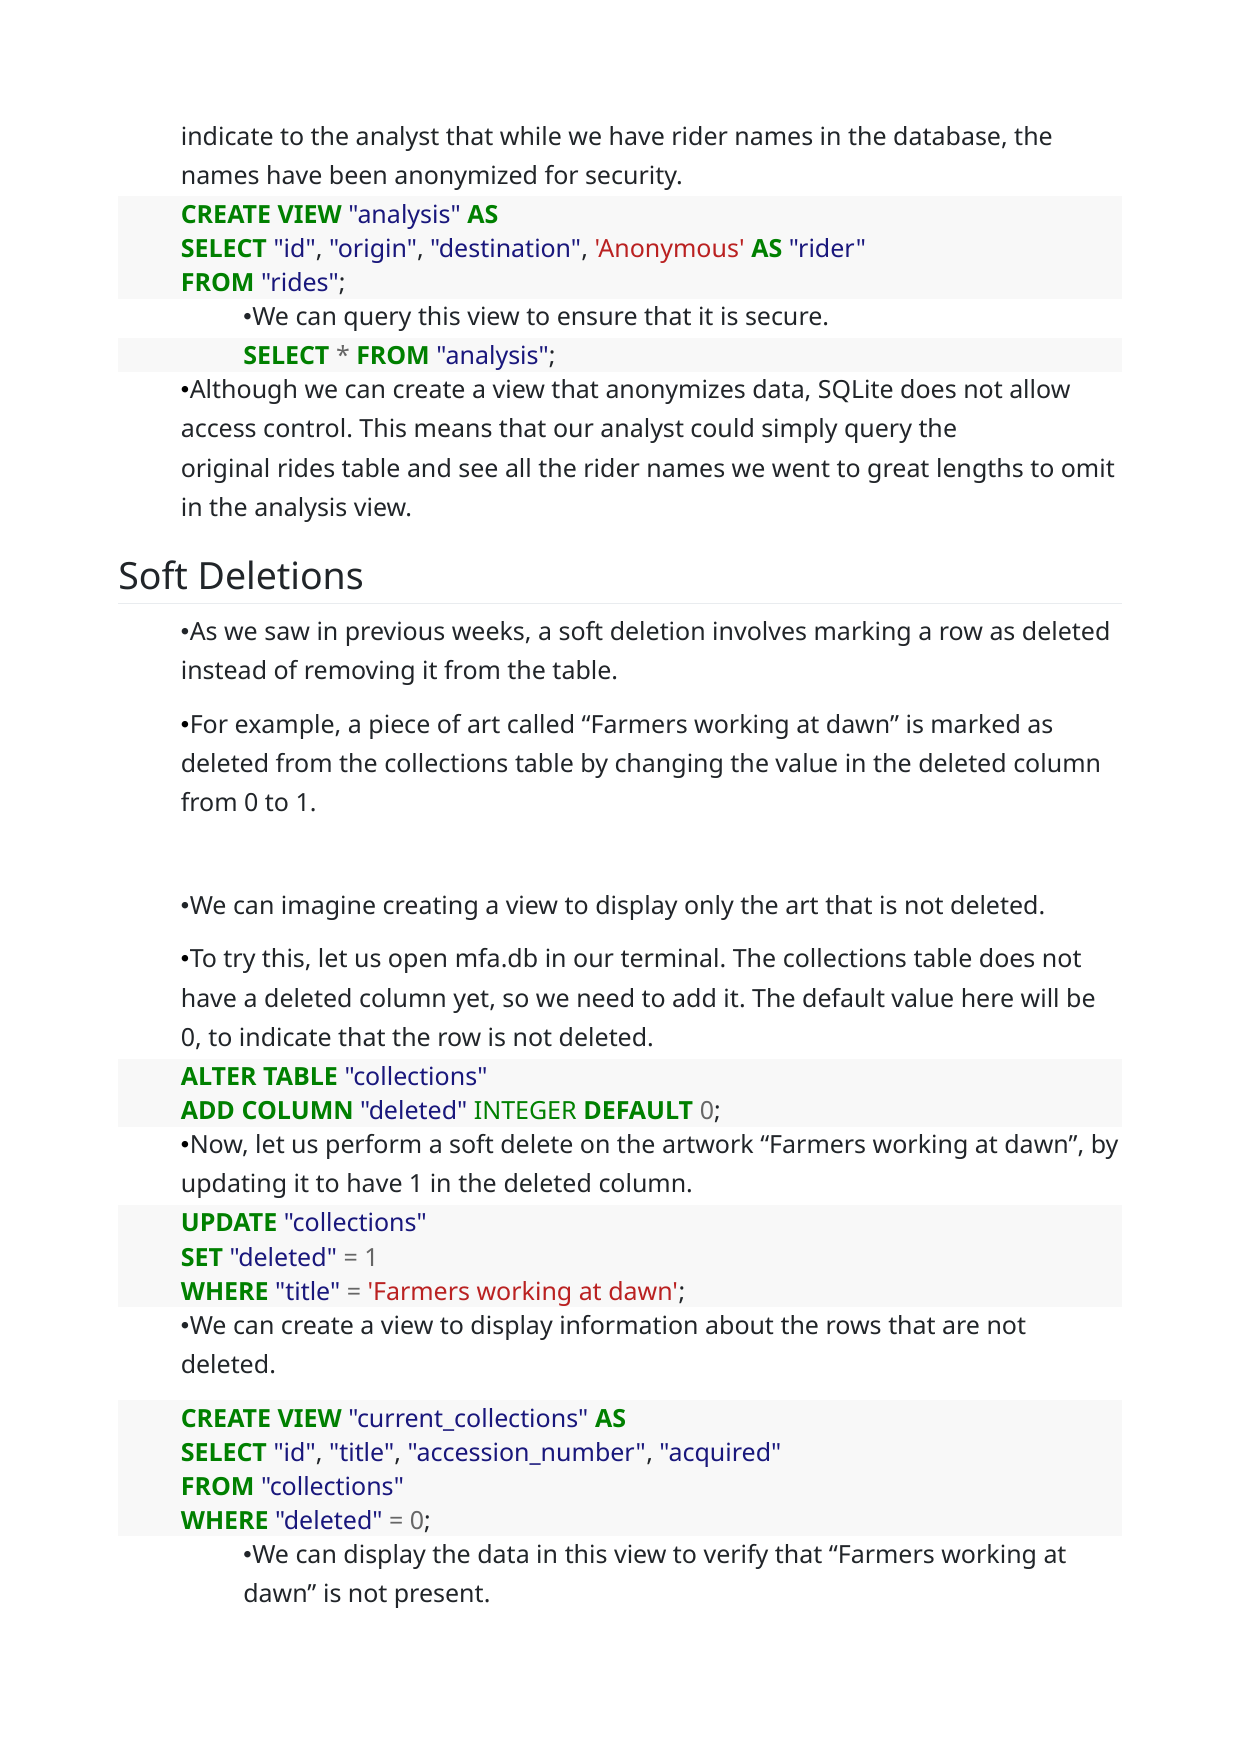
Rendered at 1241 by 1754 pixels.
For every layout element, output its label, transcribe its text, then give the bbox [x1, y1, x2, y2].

list FROM "rides"; [118, 264, 1122, 299]
list CREATE VIEW "current_collections" AS [118, 1400, 1122, 1434]
list To try this, let us open mfa.db in our terminal. The collections table does not have a deleted column yet, so we need to add it. The default value here will be 0, to indicate that the row is not deleted. [118, 941, 1122, 1053]
list We can create a view to display information about the rows that are not deleted. [118, 1307, 1122, 1381]
list indicate to the analyst that while we have rider names in the database, the names have been anonymized for security. [118, 118, 1122, 191]
list SET "deleted" = 1 [118, 1239, 1122, 1273]
list WHERE "title" = 'Farmers working at dawn'; [118, 1273, 1122, 1307]
list CREATE VIEW "analysis" AS [118, 196, 1122, 231]
list As we saw in previous weeks, a soft deletion involves marking a row as deleted instead of removing it from the table. [118, 614, 1122, 687]
list For example, a piece of art called “Farmers working at dawn” is marked as deleted from the collections table by changing the value in the deleted column from 0 to 1. [118, 707, 1122, 819]
list We can display the data in this view to verify that “Farmers working at dawn” is not present. [118, 1536, 1122, 1610]
list Although we can create a view that anonymizes data, SQLite does not allow access control. This means that our analyst could simply query the original rides table and see all the rider names we went to great lengths to omit in the analysis view. [118, 372, 1122, 523]
list ADD COLUMN "deleted" INTEGER DEFAULT 0; [118, 1093, 1122, 1127]
list We can imagine creating a view to display only the art that is not deleted. [118, 887, 1122, 921]
list We can query this view to ensure that it is secure. [118, 299, 1122, 333]
list SELECT "id", "origin", "destination", 'Anonymous' AS "rider" [118, 231, 1122, 264]
list FROM "collections" [118, 1468, 1122, 1502]
list SELECT "id", "title", "accession_number", "acquired" [118, 1434, 1122, 1468]
list WHERE "deleted" = 0; [118, 1502, 1122, 1536]
list SELECT * FROM "analysis"; [118, 338, 1122, 372]
list Now, let us perform a soft delete on the artwork “Farmers working at dawn”, by updating it to have 1 in the deleted column. [118, 1127, 1122, 1200]
list [0, 299, 50, 327]
subtitle Soft Deletions [118, 549, 1122, 603]
list ALTER TABLE "collections" [118, 1059, 1122, 1093]
list UPDATE "collections" [118, 1205, 1122, 1239]
